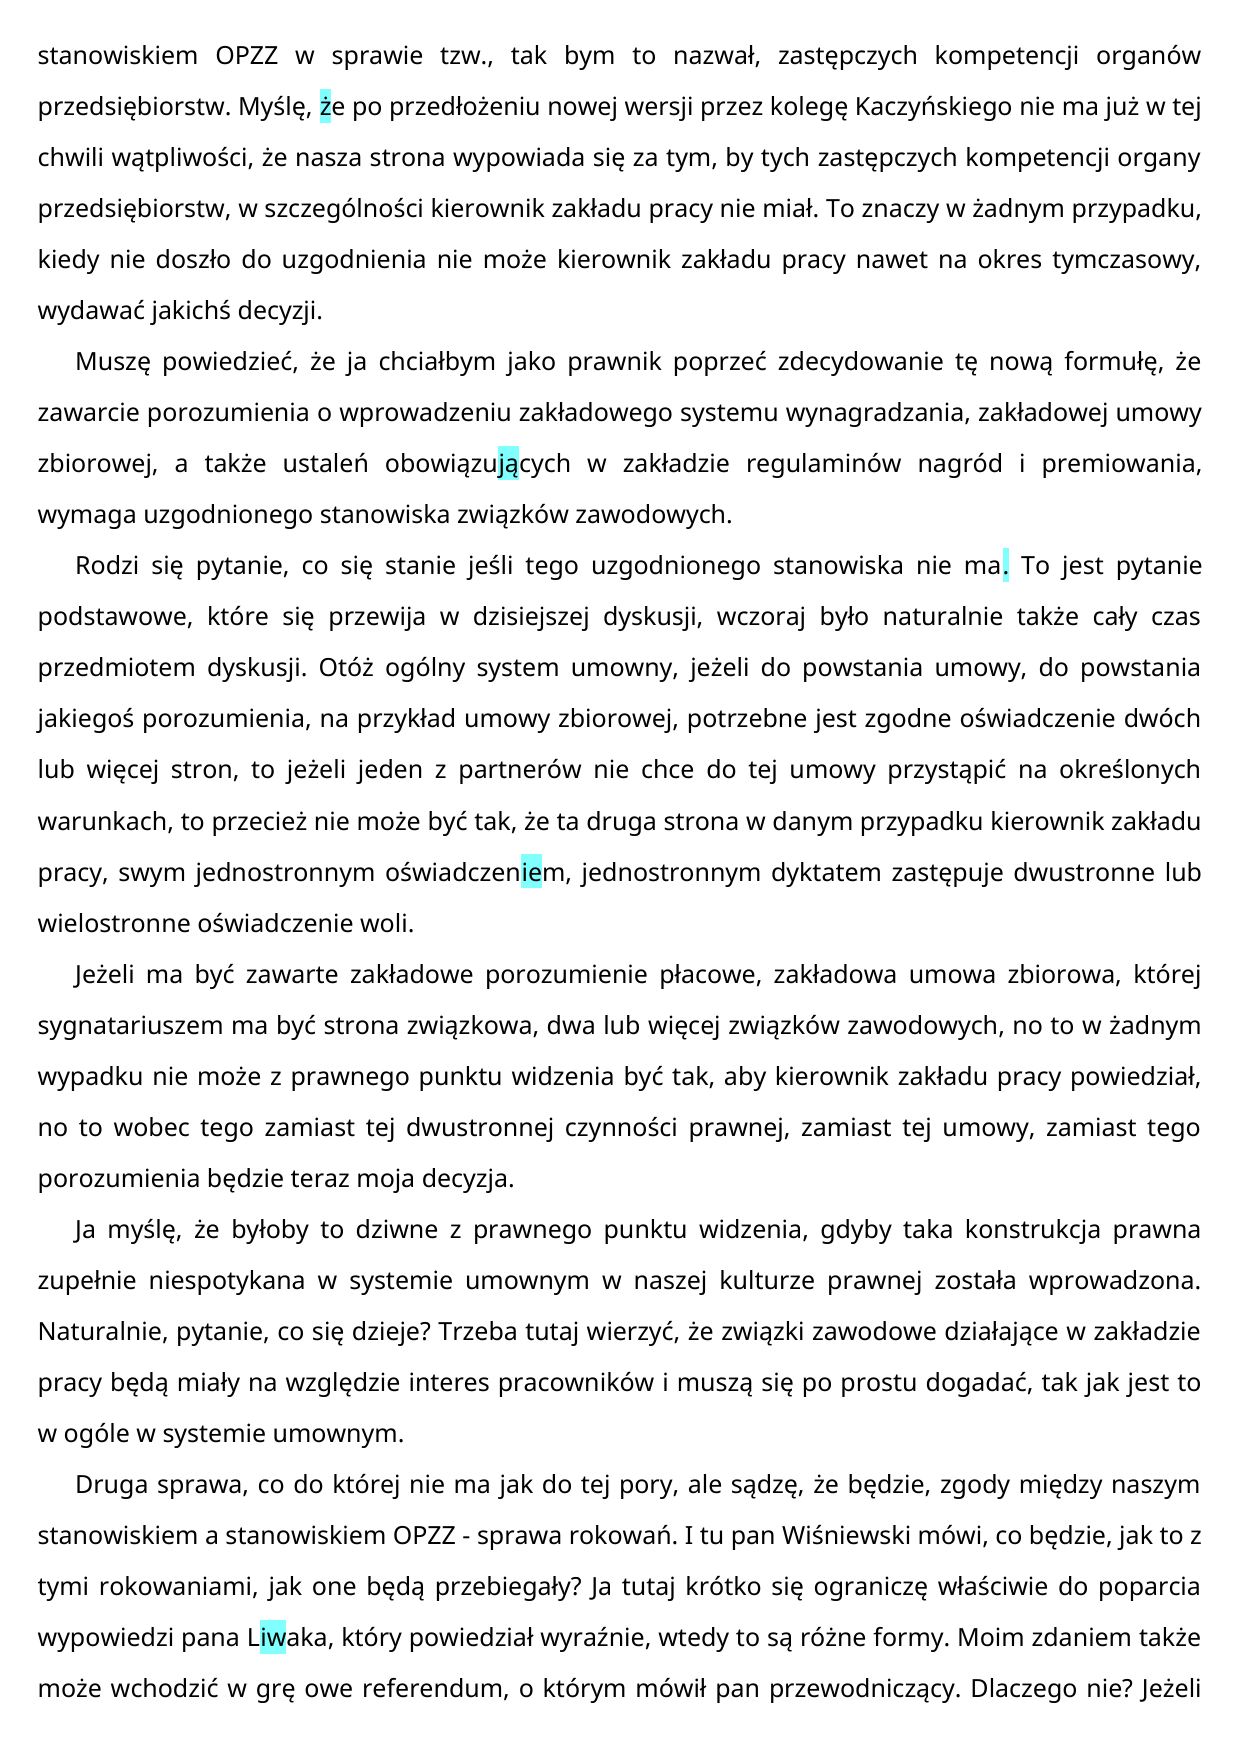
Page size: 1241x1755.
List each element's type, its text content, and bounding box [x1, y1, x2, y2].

text Druga sprawa, co do której nie ma jak do tej pory, ale sądzę, że będzie, zgody między naszym stanowiskiem a stanowiskiem OPZZ - sprawa rokowań. I tu pan Wiśniewski mówi, co będzie, jak to z tymi rokowaniami, jak one będą przebiegały? Ja tutaj krótko się ograniczę właściwie do poparcia wypowiedzi pana Liwaka, który powiedział wyraźnie, wtedy to są różne formy. Moim zdaniem także może wchodzić w grę owe referendum, o którym mówił pan przewodniczący. Dlaczego nie? Jeżeli [37, 1467, 1203, 1705]
text Ja myślę, że byłoby to dziwne z prawnego punktu widzenia, gdyby taka konstrukcja prawna zupełnie niespotykana w systemie umownym w naszej kulturze prawnej została wprowadzona. Naturalnie, pytanie, co się dzieje? Trzeba tutaj wierzyć, że związki zawodowe działające w zakładzie pracy będą miały na względzie interes pracowników i muszą się po prostu dogadać, tak jak jest to w ogóle w systemie umownym. [37, 1211, 1203, 1450]
text stanowiskiem OPZZ w sprawie tzw., tak bym to nazwał, zastępczych kompetencji organów przedsiębiorstw. Myślę, że po przedłożeniu nowej wersji przez kolegę Kaczyńskiego nie ma już w tej chwili wątpliwości, że nasza strona wypowiada się za tym, by tych zastępczych kompetencji organy przedsiębiorstw, w szczególności kierownik zakładu pracy nie miał. To znaczy w żadnym przypadku, kiedy nie doszło do uzgodnienia nie może kierownik zakładu pracy nawet na okres tymczasowy, wydawać jakichś decyzji. [37, 37, 1203, 327]
text Muszę powiedzieć, że ja chciałbym jako prawnik poprzeć zdecydowanie tę nową formułę, że zawarcie porozumienia o wprowadzeniu zakładowego systemu wynagradzania, zakładowej umowy zbiorowej, a także ustaleń obowiązujących w zakładzie regulaminów nagród i premiowania, wymaga uzgodnionego stanowiska związków zawodowych. [37, 344, 1203, 531]
text Jeżeli ma być zawarte zakładowe porozumienie płacowe, zakładowa umowa zbiorowa, której sygnatariuszem ma być strona związkowa, dwa lub więcej związków zawodowych, no to w żadnym wypadku nie może z prawnego punktu widzenia być tak, aby kierownik zakładu pracy powiedział, no to wobec tego zamiast tej dwustronnej czynności prawnej, zamiast tej umowy, zamiast tego porozumienia będzie teraz moja decyzja. [37, 956, 1203, 1194]
text Rodzi się pytanie, co się stanie jeśli tego uzgodnionego stanowiska nie ma. To jest pytanie podstawowe, które się przewija w dzisiejszej dyskusji, wczoraj było naturalnie także cały czas przedmiotem dyskusji. Otóż ogólny system umowny, jeżeli do powstania umowy, do powstania jakiegoś porozumienia, na przykład umowy zbiorowej, potrzebne jest zgodne oświadczenie dwóch lub więcej stron, to jeżeli jeden z partnerów nie chce do tej umowy przystąpić na określonych warunkach, to przecież nie może być tak, że ta druga strona w danym przypadku kierownik zakładu pracy, swym jednostronnym oświadczeniem, jednostronnym dyktatem zastępuje dwustronne lub wielostronne oświadczenie woli. [37, 548, 1203, 939]
